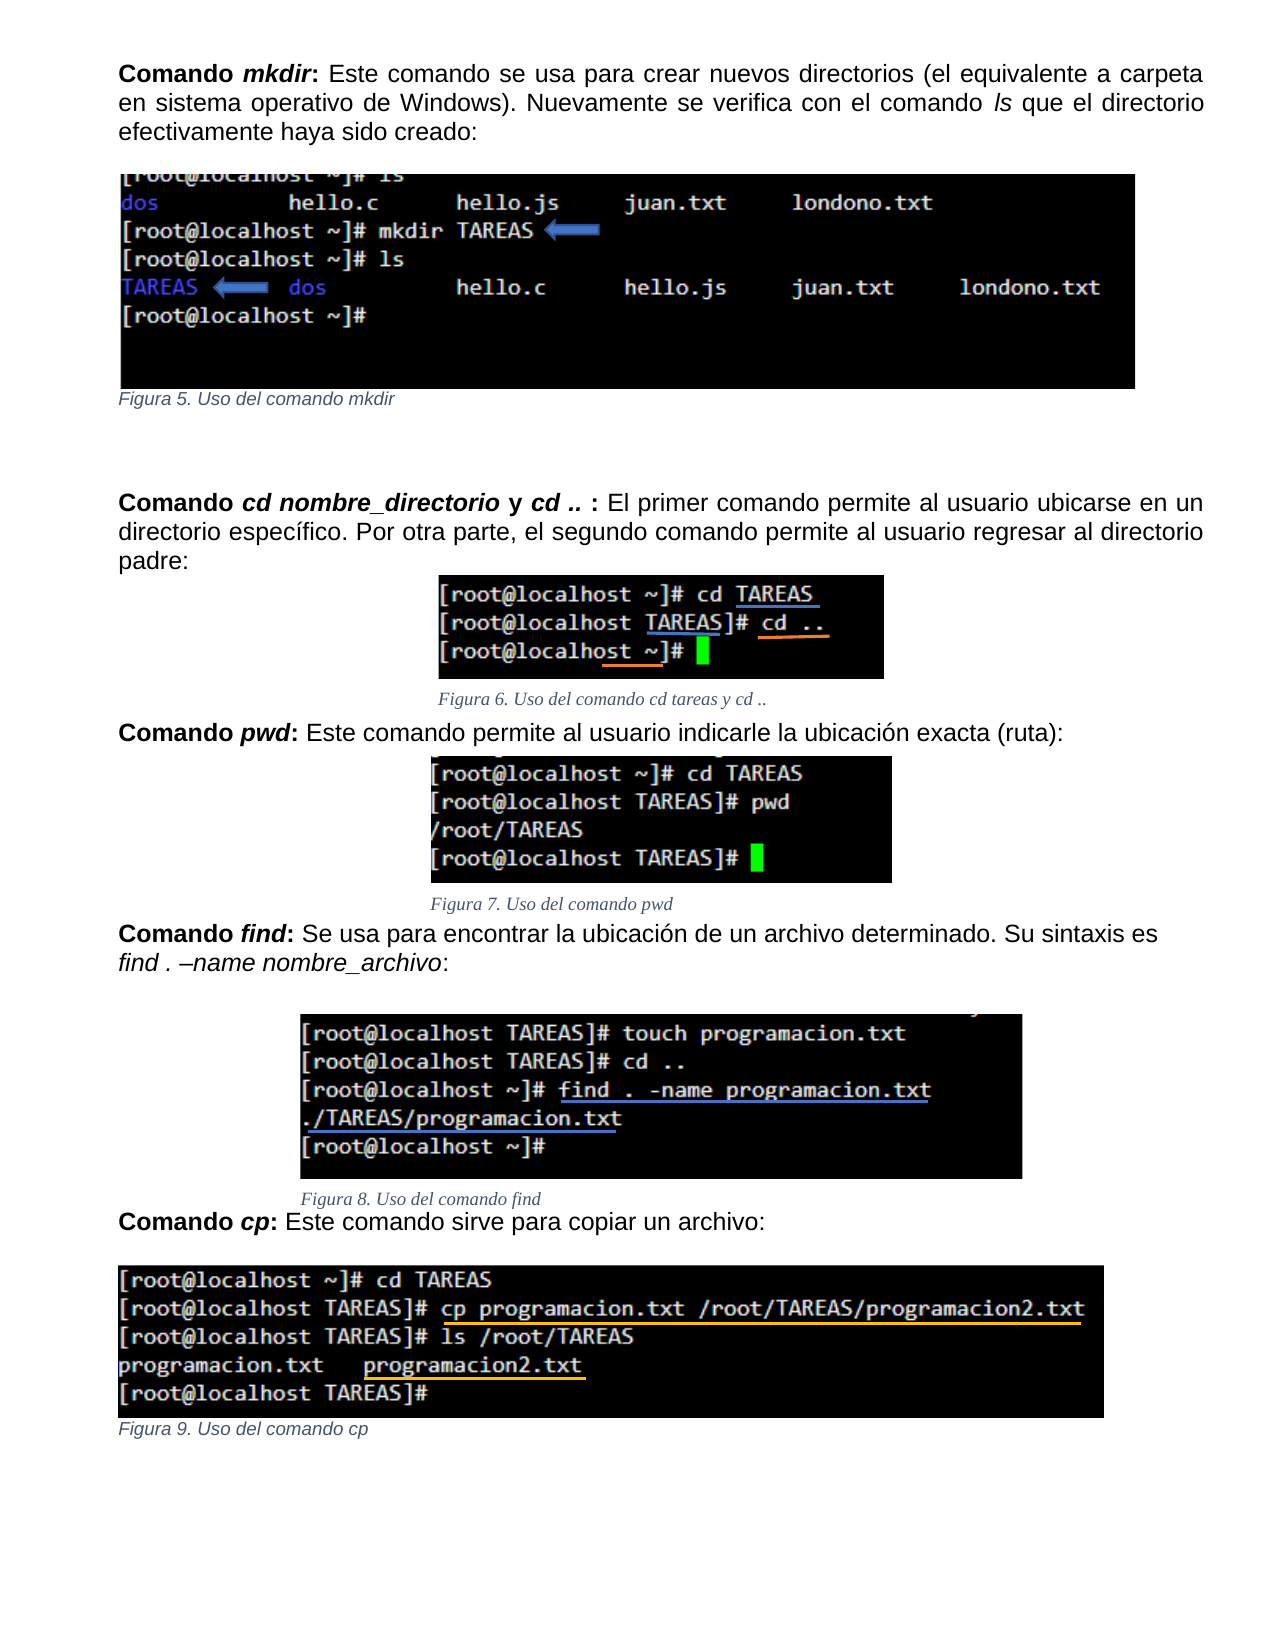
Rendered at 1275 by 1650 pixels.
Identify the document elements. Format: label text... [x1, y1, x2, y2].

text Figura 9. Uso del comando cp [118, 1417, 1205, 1439]
text Figura 8. Uso del comando find [300, 1188, 1022, 1209]
text Figura 6. Uso del comando cd tareas y cd .. [438, 688, 883, 709]
text Comando cd nombre_directorio y cd .. : El primer comando permite al usuario ubicarse en un directorio específico. Por otra parte, el segundo comando permite al usuario regresar al directorio padre: [118, 488, 1205, 574]
text Comando cp: Este comando sirve para copiar un archivo: [118, 1207, 1205, 1236]
text Comando mkdir: Este comando se usa para crear nuevos directorios (el equivalente a carpeta en sistema operativo de Windows). Nuevamente se verifica con el comando ls que el directorio efectivamente haya sido creado: [118, 59, 1205, 145]
text Figura 7. Uso del comando pwd [430, 892, 891, 914]
text Figura 5. Uso del comando mkdir [118, 388, 1205, 410]
text Comando find: Se usa para encontrar la ubicación de un archivo determinado. Su sintaxis es find . –name nombre_archivo: [118, 919, 1205, 977]
text Comando pwd: Este comando permite al usuario indicarle la ubicación exacta (ruta): [118, 718, 1205, 747]
